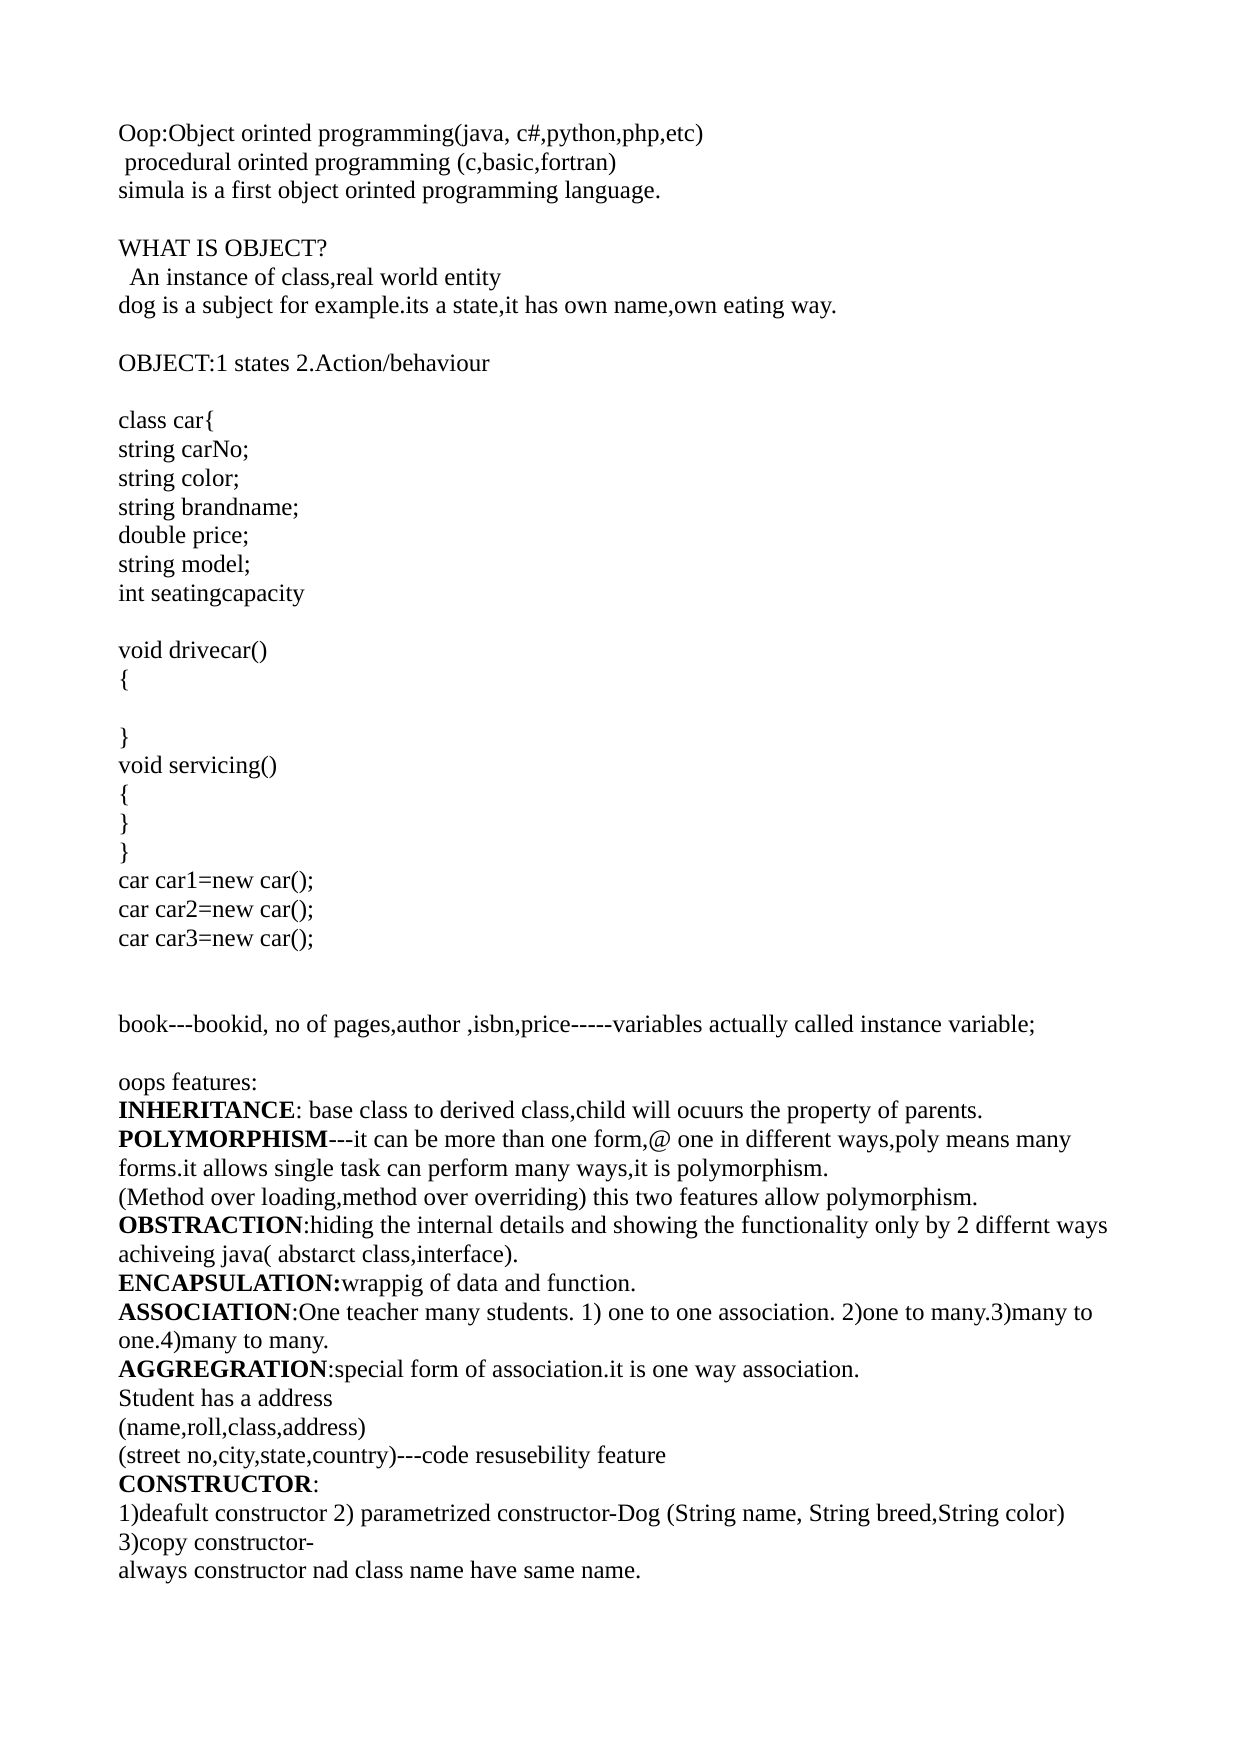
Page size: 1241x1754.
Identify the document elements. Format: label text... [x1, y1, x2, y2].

text OBSTRACTION:hiding the internal details and showing the functionality only by 2 differnt ways achiveing java( abstarct class,interface). [118, 1211, 1122, 1268]
text WHAT IS OBJECT? [118, 233, 1122, 262]
text (Method over loading,method over overriding) this two features allow polymorphism. [118, 1182, 1122, 1211]
text void drivecar() [118, 636, 1122, 664]
text CONSTRUCTOR: [118, 1469, 1122, 1498]
text book---bookid, no of pages,author ,isbn,price-----variables actually called instance variable; [118, 1009, 1122, 1038]
text { [118, 664, 1122, 693]
text INHERITANCE: base class to derived class,child will ocuurs the property of parents. [118, 1096, 1122, 1124]
text double price; [118, 521, 1122, 549]
text always constructor nad class name have same name. [118, 1556, 1122, 1584]
text string carNo; [118, 434, 1122, 463]
text car car3=new car(); [118, 923, 1122, 952]
text dog is a subject for example.its a state,it has own name,own eating way. [118, 291, 1122, 319]
text class car{ [118, 406, 1122, 434]
text POLYMORPHISM---it can be more than one form,@ one in different ways,poly means many forms.it allows single task can perform many ways,it is polymorphism. [118, 1124, 1122, 1182]
text Oop:Object orinted programming(java, c#,python,php,etc) [118, 118, 1122, 147]
text AGGREGRATION:special form of association.it is one way association. [118, 1354, 1122, 1383]
text (street no,city,state,country)---code resusebility feature [118, 1441, 1122, 1469]
text oops features: [118, 1067, 1122, 1096]
text { [118, 779, 1122, 808]
text string brandname; [118, 492, 1122, 521]
text } [118, 837, 1122, 866]
text 3)copy constructor- [118, 1527, 1122, 1556]
text } [118, 808, 1122, 837]
text simula is a first object orinted programming language. [118, 176, 1122, 204]
text An instance of class,real world entity [118, 262, 1122, 291]
text (name,roll,class,address) [118, 1412, 1122, 1441]
text ENCAPSULATION:wrappig of data and function. [118, 1268, 1122, 1297]
text car car1=new car(); [118, 866, 1122, 894]
text car car2=new car(); [118, 894, 1122, 923]
text string color; [118, 463, 1122, 492]
text OBJECT:1 states 2.Action/behaviour [118, 348, 1122, 377]
text int seatingcapacity [118, 578, 1122, 607]
text ASSOCIATION:One teacher many students. 1) one to one association. 2)one to many.3)many to one.4)many to many. [118, 1297, 1122, 1354]
text string model; [118, 549, 1122, 578]
text Student has a address [118, 1383, 1122, 1412]
text 1)deafult constructor 2) parametrized constructor-Dog (String name, String breed,String color) [118, 1498, 1122, 1527]
text void servicing() [118, 751, 1122, 779]
text } [118, 722, 1122, 751]
text procedural orinted programming (c,basic,fortran) [118, 147, 1122, 176]
